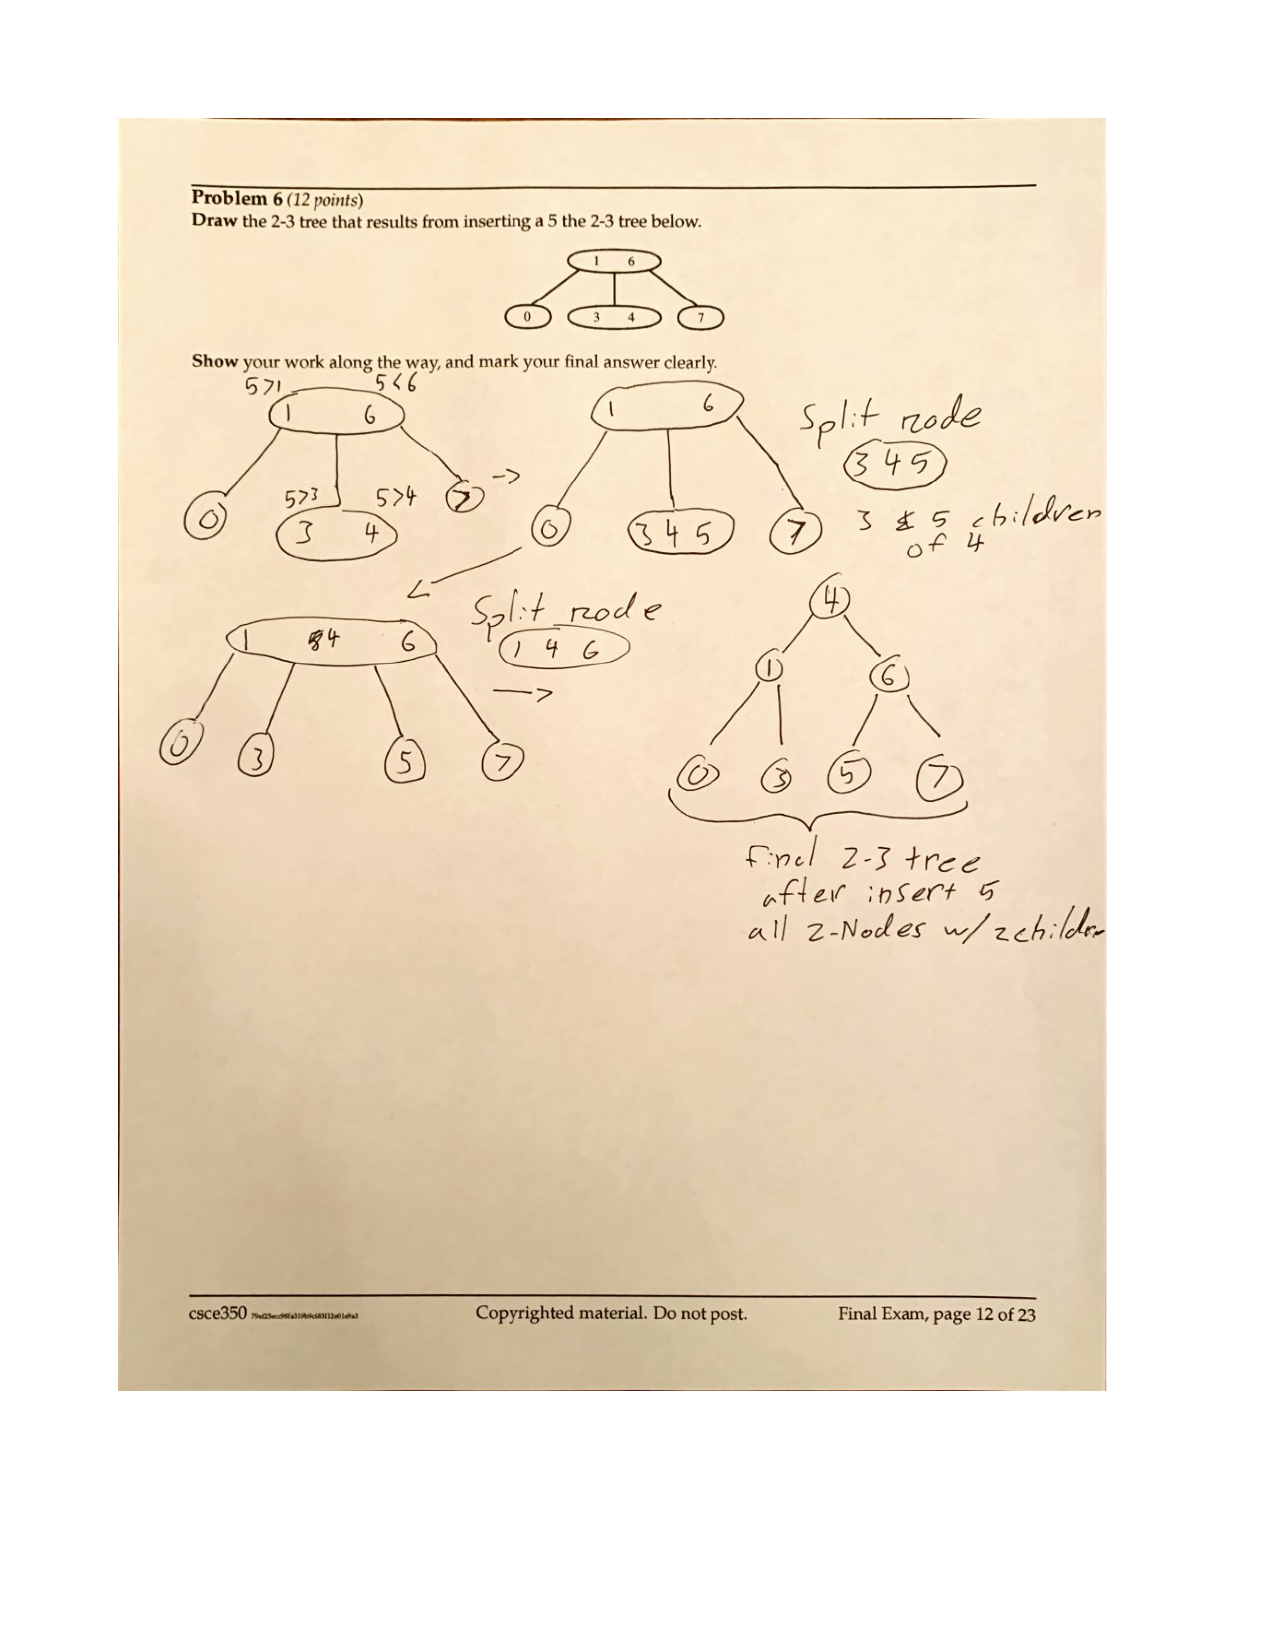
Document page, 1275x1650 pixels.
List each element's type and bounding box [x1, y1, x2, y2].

picture [118, 118, 1107, 1391]
